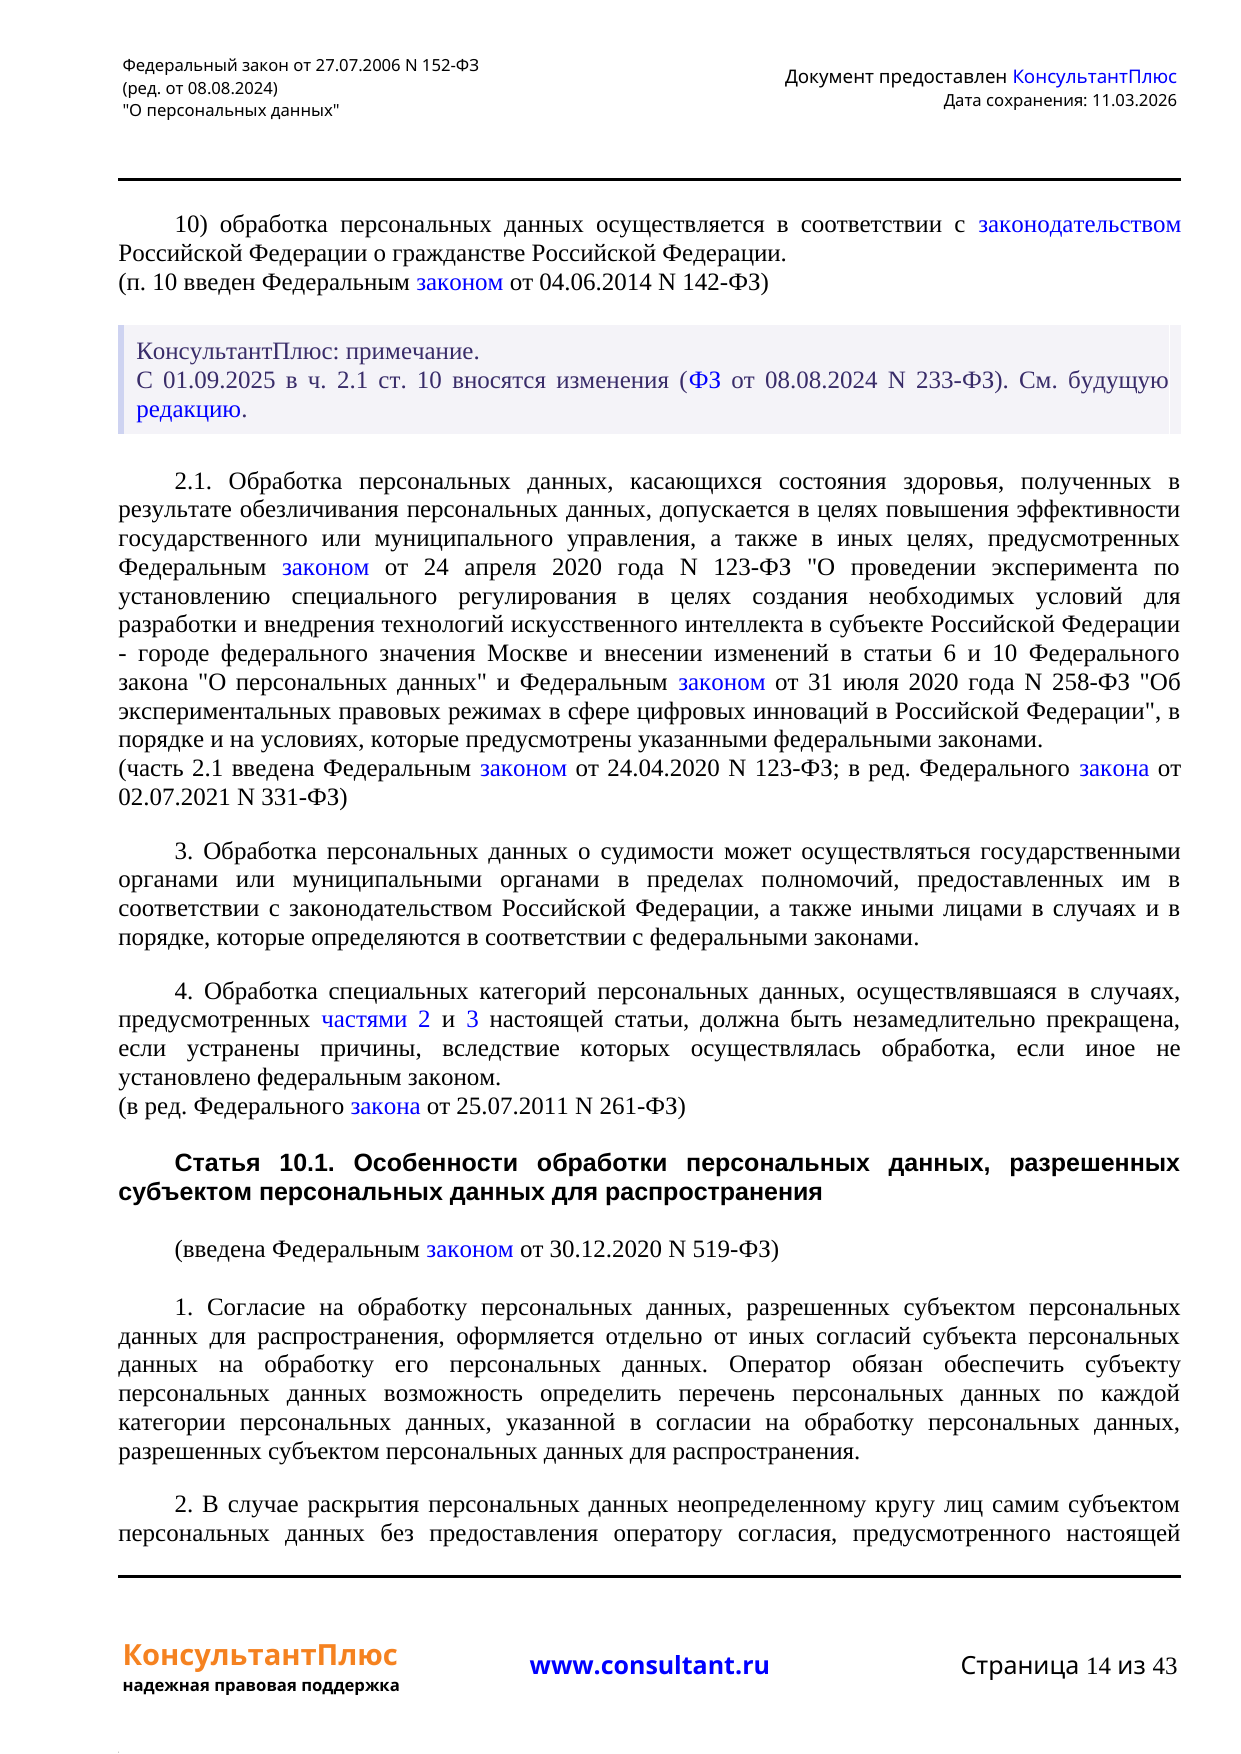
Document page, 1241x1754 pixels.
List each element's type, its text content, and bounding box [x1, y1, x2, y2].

table_header [118, 325, 124, 434]
text (введена Федеральным законом от 30.12.2020 N 519-ФЗ) [118, 1234, 1181, 1263]
text 1. Согласие на обработку персональных данных, разрешенных субъектом персональных данных для распространения, оформляется отдельно от иных согласий субъекта персональных данных на обработку его персональных данных. Оператор обязан обеспечить субъекту персональных данных возможность определить перечень персональных данных по каждой категории персональных данных, указанной в согласии на обработку персональных данных, разрешенных субъектом персональных данных для распространения. [118, 1292, 1181, 1464]
text 3. Обработка персональных данных о судимости может осуществляться государственными органами или муниципальными органами в пределах полномочий, предоставленных им в соответствии с законодательством Российской Федерации, а также иными лицами в случаях и в порядке, которые определяются в соответствии с федеральными законами. [118, 836, 1181, 951]
text 10) обработка персональных данных осуществляется в соответствии с законодательством Российской Федерации о гражданстве Российской Федерации. [118, 209, 1181, 267]
text (в ред. Федерального закона от 25.07.2011 N 261-ФЗ) [118, 1091, 1181, 1119]
text (п. 10 введен Федеральным законом от 04.06.2014 N 142-ФЗ) [118, 267, 1181, 296]
table_header [124, 325, 136, 434]
table_header КонсультантПлюс: примечание. С 01.09.2025 в ч. 2.1 ст. 10 вносятся изменения (ФЗ от 08.08.2024 N 233-ФЗ). См. будущую редакцию. [136, 325, 1169, 434]
text 4. Обработка специальных категорий персональных данных, осуществлявшаяся в случаях, предусмотренных частями 2 и 3 настоящей статьи, должна быть незамедлительно прекращена, если устранены причины, вследствие которых осуществлялась обработка, если иное не установлено федеральным законом. [118, 976, 1181, 1091]
text (часть 2.1 введена Федеральным законом от 24.04.2020 N 123-ФЗ; в ред. Федерального закона от 02.07.2021 N 331-ФЗ) [118, 753, 1181, 811]
title Статья 10.1. Особенности обработки персональных данных, разрешенных субъектом персональных данных для распространения [118, 1148, 1181, 1206]
text 2. В случае раскрытия персональных данных неопределенному кругу лиц самим субъектом персональных данных без предоставления оператору согласия, предусмотренного настоящей [118, 1489, 1181, 1547]
text 2.1. Обработка персональных данных, касающихся состояния здоровья, полученных в результате обезличивания персональных данных, допускается в целях повышения эффективности государственного или муниципального управления, а также в иных целях, предусмотренных Федеральным законом от 24 апреля 2020 года N 123-ФЗ "О проведении эксперимента по установлению специального регулирования в целях создания необходимых условий для разработки и внедрения технологий искусственного интеллекта в субъекте Российской Федерации - городе федерального значения Москве и внесении изменений в статьи 6 и 10 Федерального закона "О персональных данных" и Федеральным законом от 31 июля 2020 года N 258-ФЗ "Об экспериментальных правовых режимах в сфере цифровых инноваций в Российской Федерации", в порядке и на условиях, которые предусмотрены указанными федеральными законами. [118, 466, 1181, 753]
table_header [1170, 325, 1181, 434]
